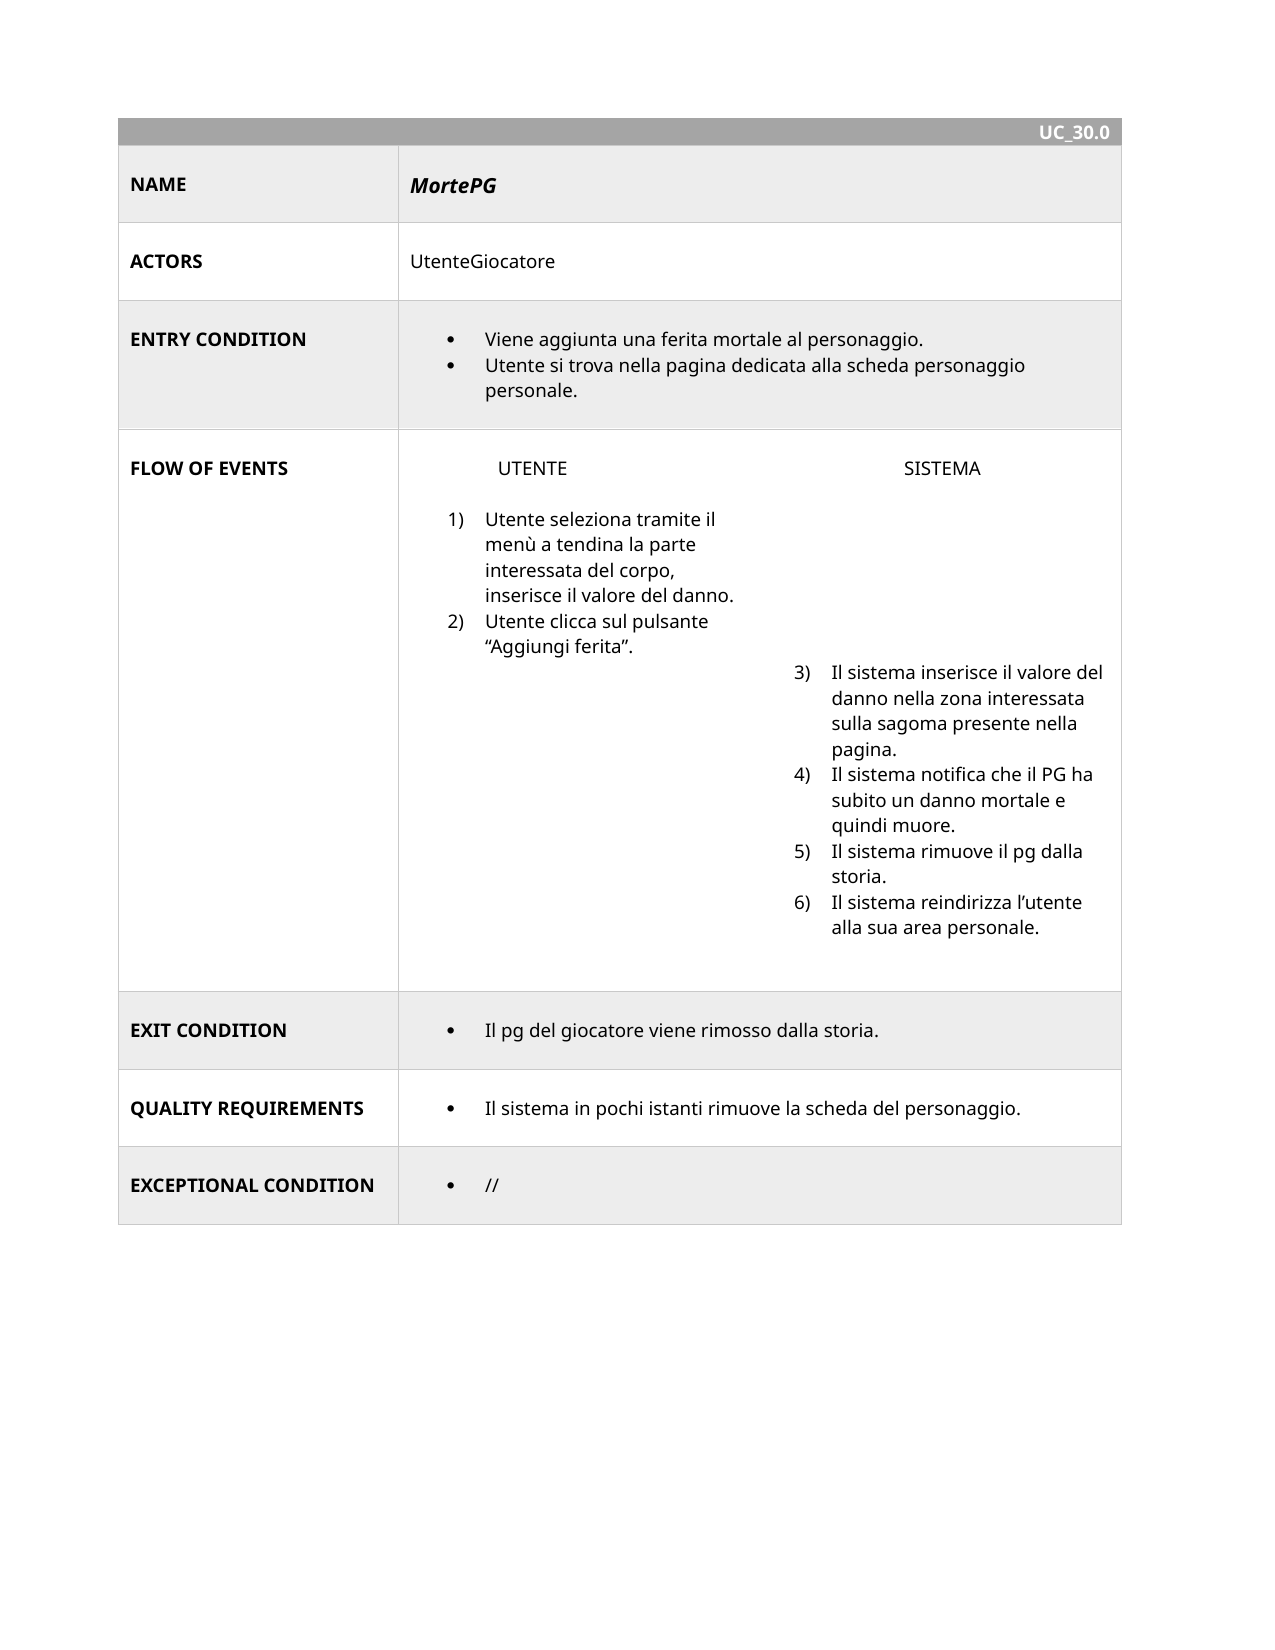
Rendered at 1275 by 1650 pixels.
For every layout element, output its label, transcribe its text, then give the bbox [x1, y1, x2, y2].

table_cell Il sistema in pochi istanti rimuove la scheda del personaggio. [399, 1070, 1121, 1146]
table_cell QUALITY REQUIREMENTS [119, 1070, 398, 1146]
table_header UC_30.0 [399, 119, 1121, 145]
table_header [119, 119, 398, 145]
table_cell ACTORS [119, 223, 398, 300]
table_cell UtenteGiocatore [399, 223, 1121, 300]
table_cell MortePG [399, 146, 1121, 222]
table_cell EXCEPTIONAL CONDITION [119, 1147, 398, 1224]
table_cell NAME [119, 146, 398, 222]
table_cell FLOW OF EVENTS [119, 430, 398, 991]
table_cell ENTRY CONDITION [119, 301, 398, 428]
table_cell UTENTE SISTEMA Utente seleziona tramite il menù a tendina la parte interessata del corpo, inserisce il valore del danno. Utente clicca sul pulsante “Aggiungi ferita”. Il sistema inserisce il valore del danno nella zona interessata sulla sagoma presente nella pagina. Il sistema notifica che il PG ha subito un danno mortale e quindi muore. Il sistema rimuove il pg dalla storia. Il sistema reindirizza l’utente alla sua area personale. [399, 430, 1121, 991]
table_cell // [399, 1147, 1121, 1224]
table_cell Il pg del giocatore viene rimosso dalla storia. [399, 992, 1121, 1069]
table_cell EXIT CONDITION [119, 992, 398, 1069]
table_cell Viene aggiunta una ferita mortale al personaggio. Utente si trova nella pagina dedicata alla scheda personaggio personale. [399, 301, 1121, 428]
